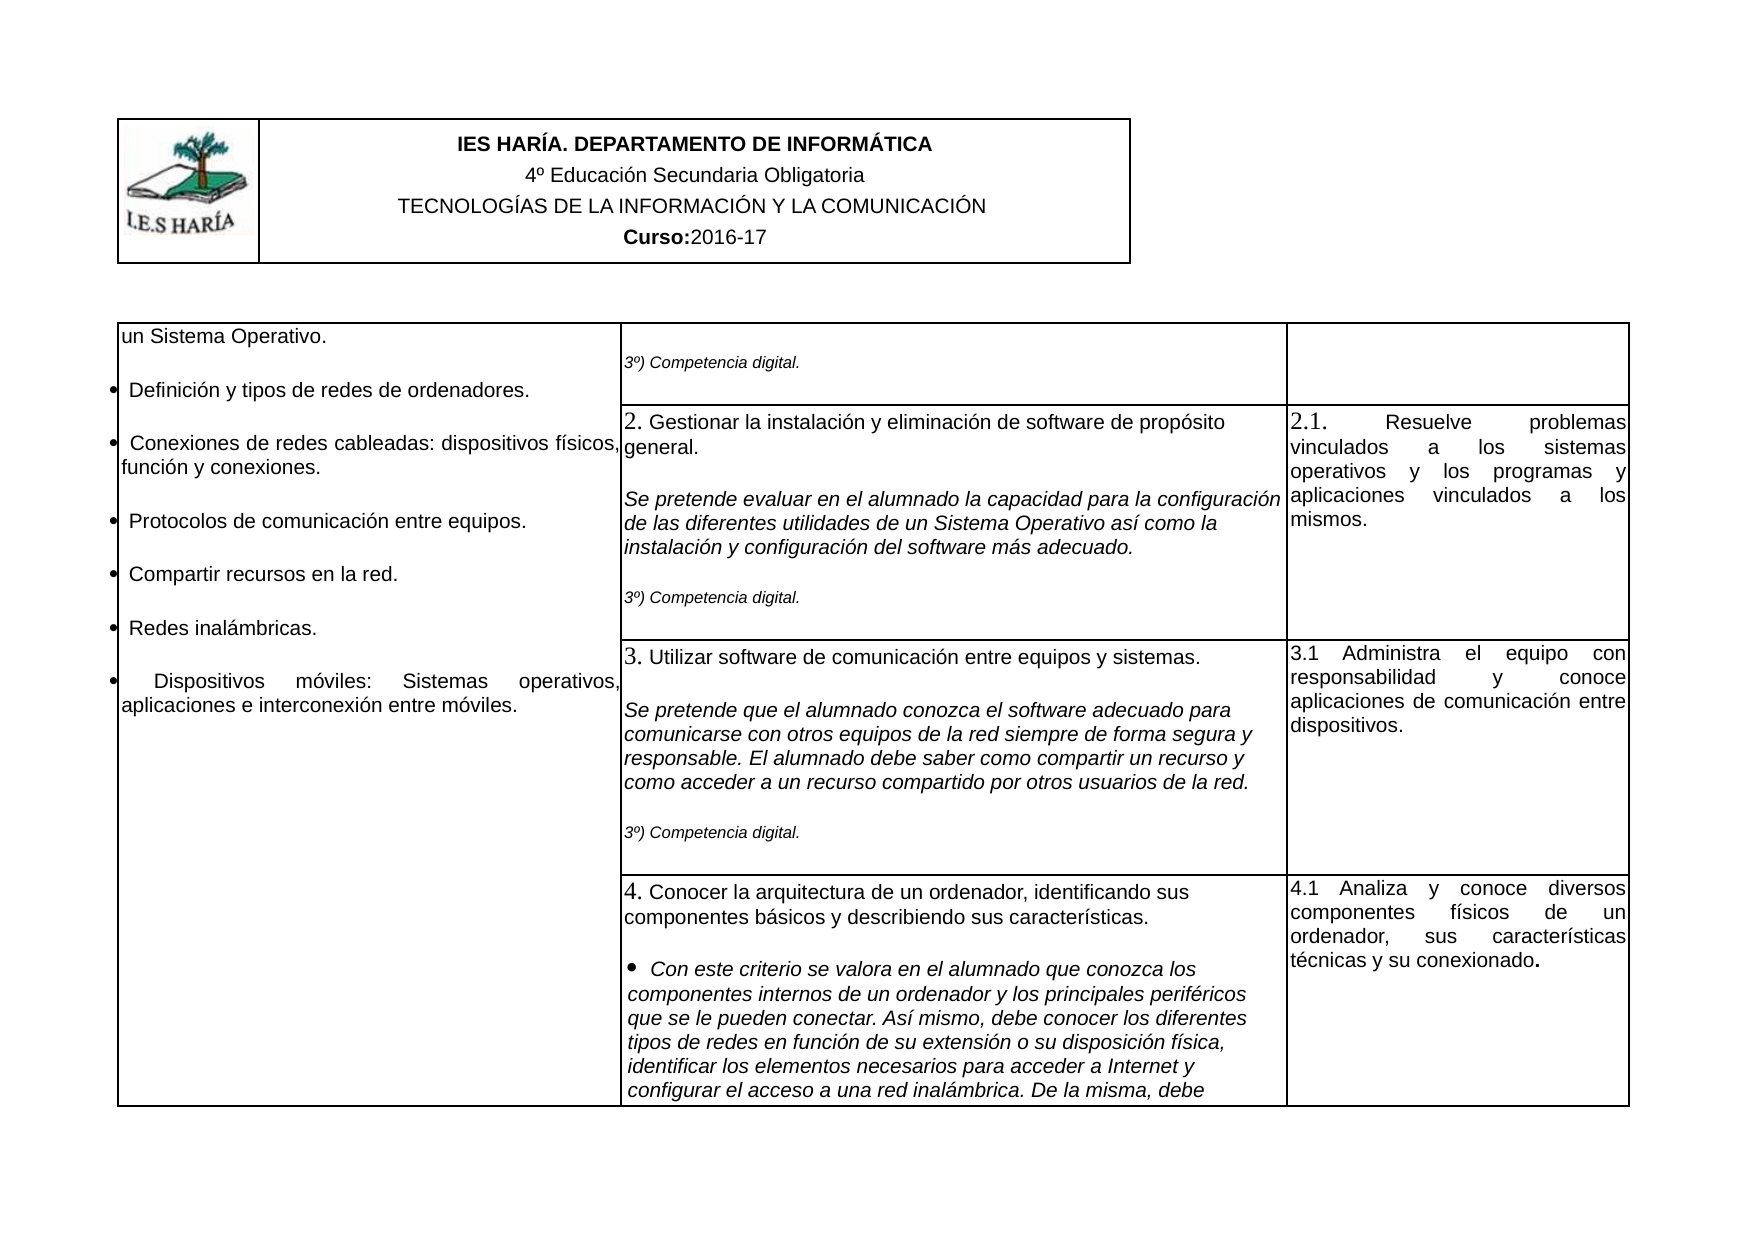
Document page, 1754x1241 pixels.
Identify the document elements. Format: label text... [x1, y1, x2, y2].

table_cell 2. Gestionar la instalación y eliminación de software de propósito general. Se pretende evaluar en el alumnado la capacidad para la configuración de las diferentes utilidades de un Sistema Operativo así como la instalación y configuración del software más adecuado. 3º) Competencia digital. [622, 406, 1286, 639]
table_cell [1630, 404, 1636, 639]
table_cell [1630, 874, 1636, 1105]
table_cell 3. Utilizar software de comunicación entre equipos y sistemas. Se pretende que el alumnado conozca el software adecuado para comunicarse con otros equipos de la red siempre de forma segura y responsable. El alumnado debe saber como compartir un recurso y como acceder a un recurso compartido por otros usuarios de la red. 3º) Competencia digital. [622, 641, 1286, 874]
table_cell [1630, 639, 1636, 874]
table_cell [1288, 324, 1628, 404]
table_cell 3º) Competencia digital. [622, 324, 1286, 404]
table_cell 4.1 Analiza y conoce diversos componentes físicos de un ordenador, sus características técnicas y su conexionado. [1288, 876, 1628, 1105]
table_cell 3.1 Administra el equipo con responsabilidad y conoce aplicaciones de comunicación entre dispositivos. [1288, 641, 1628, 874]
table_cell 2.1. Resuelve problemas vinculados a los sistemas operativos y los programas y aplicaciones vinculados a los mismos. [1288, 406, 1628, 639]
table_cell 4. Conocer la arquitectura de un ordenador, identificando sus componentes básicos y describiendo sus características. · Con este criterio se valora en el alumnado que conozca los componentes internos de un ordenador y los principales periféricos que se le pueden conectar. Así mismo, debe conocer los diferentes tipos de redes en función de su extensión o su disposición física, identificar los elementos necesarios para acceder a Internet y configurar el acceso a una red inalámbrica. De la misma, debe [622, 876, 1286, 1105]
picture [123, 126, 254, 235]
table_cell · Principales componentes físicos de un ordenador. Funciones y conexiones. Periféricos. Dispositivos de almacenamiento. · Sistemas Operativos: historia, tipos, funciones y componentes. · Manejo, configuración y principales utilidades de un Sistema Operativo. · Organización y almacenamiento de la información en un Sistema Operativo. · Definición y tipos de redes de ordenadores. · Conexiones de redes cableadas: dispositivos físicos, función y conexiones. · Protocolos de comunicación entre equipos. · Compartir recursos en la red. · Redes inalámbricas. · Dispositivos móviles: Sistemas operativos, aplicaciones e interconexión entre móviles. [119, 324, 620, 1105]
table_cell [1630, 322, 1636, 404]
